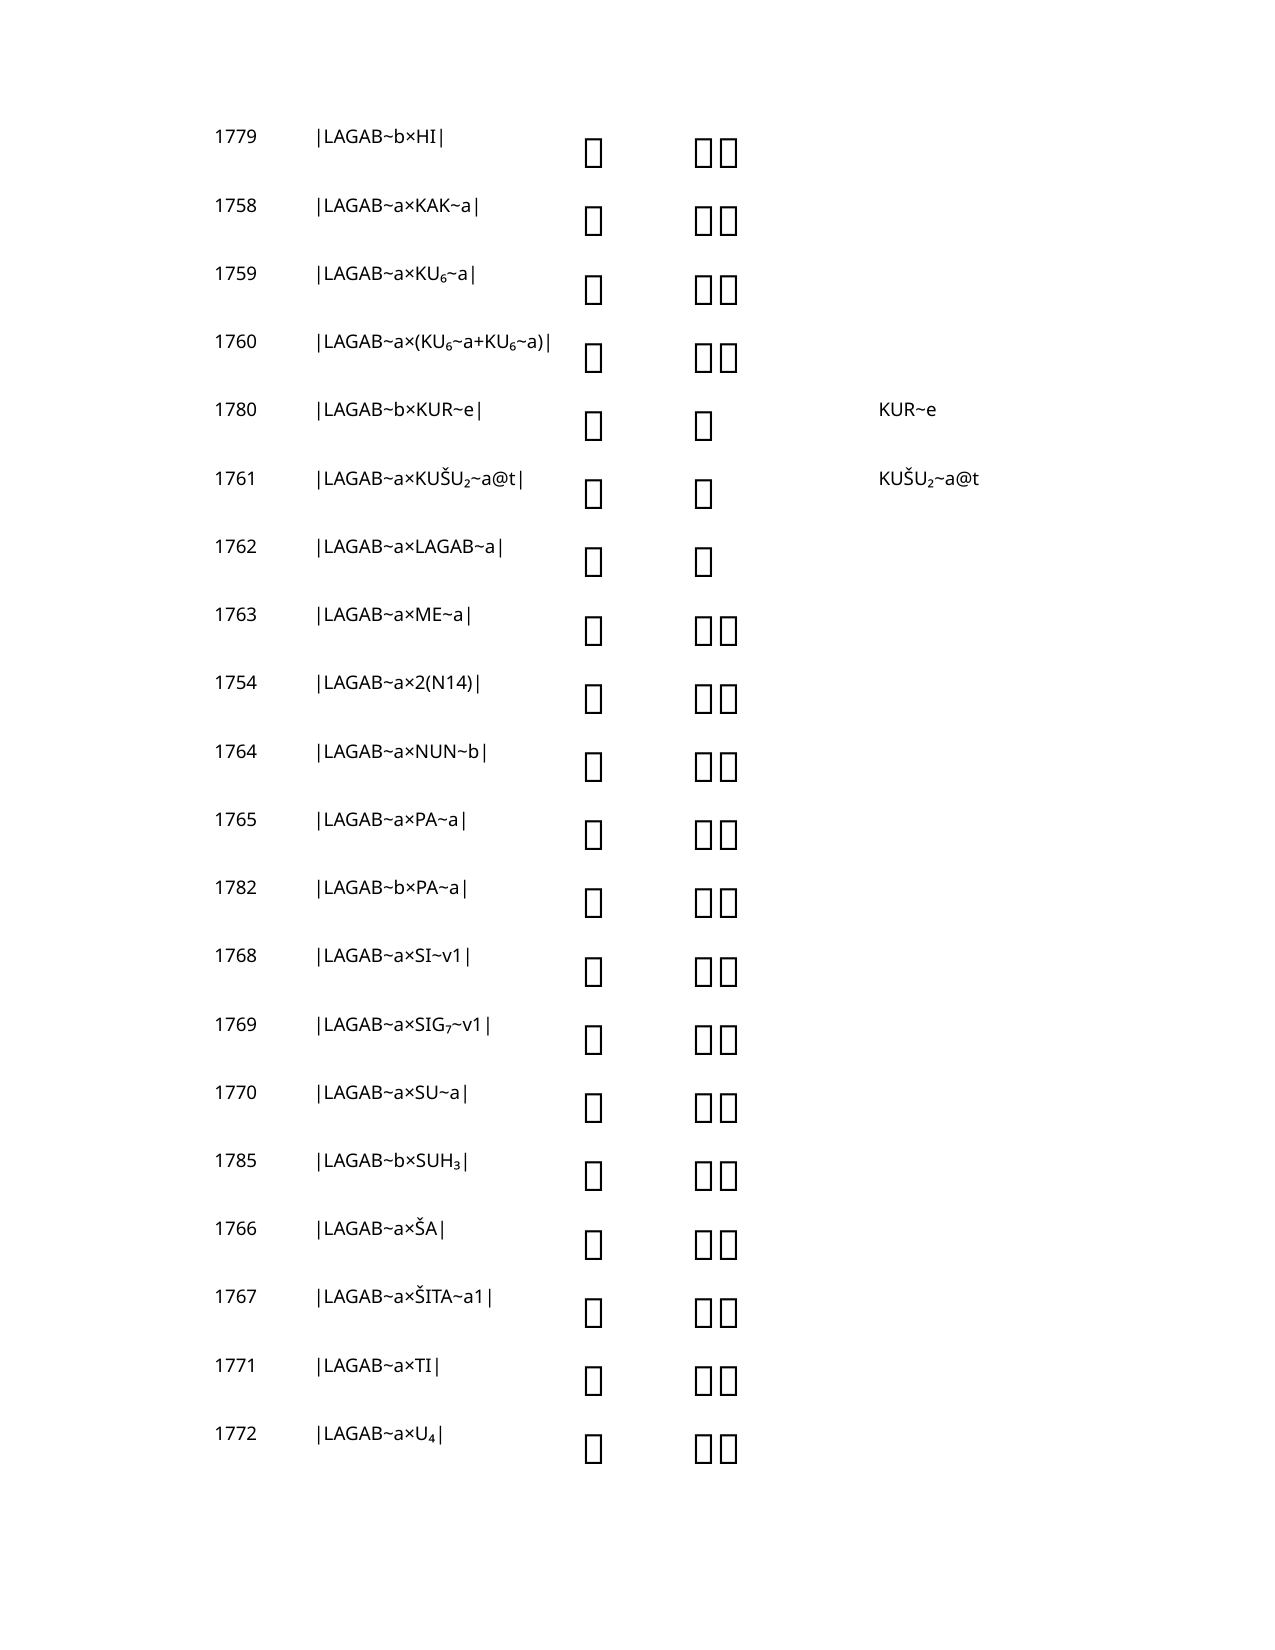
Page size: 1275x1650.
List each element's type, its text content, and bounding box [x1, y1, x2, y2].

table_cell 1769 [209, 1005, 308, 1073]
table_cell |LAGAB~a×ME~a| [308, 596, 576, 664]
table_cell 1771 [209, 1346, 308, 1414]
table_cell [873, 664, 1067, 732]
table_cell [873, 528, 1067, 596]
table_cell 𒵱 [576, 1210, 686, 1278]
table_cell 𒵪 [576, 255, 686, 323]
table_cell 1766 [209, 1210, 308, 1278]
table_cell 𒵵 [576, 1073, 686, 1142]
table_cell 1754 [209, 664, 308, 732]
table_cell [873, 1210, 1067, 1278]
table_cell 𒣠𒡕 [686, 118, 872, 186]
table_cell [873, 869, 1067, 937]
table_cell |LAGAB~b×PA~a| [308, 869, 576, 937]
table_cell 𒵫 [576, 323, 686, 391]
table_cell 𒣠𒩂 [686, 1142, 872, 1210]
table_cell 𒵬 [576, 459, 686, 527]
table_cell 1772 [209, 1415, 308, 1483]
table_cell 1779 [209, 118, 308, 186]
table_cell [873, 732, 1067, 800]
table_cell |LAGAB~a×2(N14)| [308, 664, 576, 732]
table_cell |LAGAB~a×NUN~b| [308, 732, 576, 800]
table_cell 𒣟𒥽 [686, 732, 872, 800]
table_cell 1785 [209, 1142, 308, 1210]
table_cell [873, 1346, 1067, 1414]
table_cell 𒵮 [576, 596, 686, 664]
table_cell 1762 [209, 528, 308, 596]
table_cell [873, 1073, 1067, 1142]
table_cell |LAGAB~a×U₄| [308, 1415, 576, 1483]
table_cell [873, 1142, 1067, 1210]
table_cell |LAGAB~b×HI| [308, 118, 576, 186]
table_cell [873, 1415, 1067, 1483]
table_cell 𒣟𒨼 [686, 1073, 872, 1142]
table_cell KUR~e [873, 391, 1067, 459]
table_cell 𒣟𒵡 [686, 323, 872, 391]
table_cell |LAGAB~a×(KU₆~a+KU₆~a)| [308, 323, 576, 391]
table_cell 𒵲 [576, 1278, 686, 1346]
table_cell 1782 [209, 869, 308, 937]
table_cell [873, 1278, 1067, 1346]
table_cell [873, 1005, 1067, 1073]
table_cell 𒣟𒤒 [686, 596, 872, 664]
table_cell [873, 937, 1067, 1005]
table_cell 1765 [209, 800, 308, 869]
table_cell |LAGAB~a×SU~a| [308, 1073, 576, 1142]
table_cell 𒵭 [576, 528, 686, 596]
table_cell [873, 186, 1067, 254]
table_cell 𒵳 [576, 937, 686, 1005]
table_cell |LAGAB~a×KAK~a| [308, 186, 576, 254]
table_cell 𒣟𒢆 [686, 186, 872, 254]
table_cell 𒣟 [686, 459, 872, 527]
table_cell [873, 255, 1067, 323]
table_cell 𒵥 [576, 664, 686, 732]
table_cell 𒣟𒪏 [686, 1415, 872, 1483]
table_cell 1759 [209, 255, 308, 323]
table_cell 1767 [209, 1278, 308, 1346]
table_cell 𒣟𒗪 [686, 664, 872, 732]
table_cell 𒵾 [576, 118, 686, 186]
table_cell 𒵯 [576, 732, 686, 800]
table_cell 𒵶 [576, 1346, 686, 1414]
table_cell |LAGAB~a×LAGAB~a| [308, 528, 576, 596]
table_cell 𒣟𒩩 [686, 1346, 872, 1414]
table_cell KUŠU₂~a@t [873, 459, 1067, 527]
table_cell |LAGAB~a×SI~v1| [308, 937, 576, 1005]
table_cell |LAGAB~a×SIG₇~v1| [308, 1005, 576, 1073]
table_cell 𒣟𒧺 [686, 1278, 872, 1346]
table_cell 1760 [209, 323, 308, 391]
table_cell 𒣟𒦍 [686, 800, 872, 869]
table_cell 1761 [209, 459, 308, 527]
table_cell 𒵷 [576, 1415, 686, 1483]
table_cell 𒵴 [576, 1005, 686, 1073]
table_cell |LAGAB~b×SUH₃| [308, 1142, 576, 1210]
table_cell 1770 [209, 1073, 308, 1142]
table_cell |LAGAB~a×KUŠU₂~a@t| [308, 459, 576, 527]
table_cell 1758 [209, 186, 308, 254]
table_cell 𒵩 [576, 186, 686, 254]
table_cell 1763 [209, 596, 308, 664]
table_cell 1764 [209, 732, 308, 800]
table_cell 𒵿 [576, 391, 686, 459]
table_cell 𒣟𒨯 [686, 1005, 872, 1073]
table_cell 𒶁 [576, 869, 686, 937]
table_cell |LAGAB~a×ŠA| [308, 1210, 576, 1278]
table_cell |LAGAB~a×PA~a| [308, 800, 576, 869]
table_cell 1780 [209, 391, 308, 459]
table_cell 𒣠𒦍 [686, 869, 872, 937]
table_cell 𒶄 [576, 1142, 686, 1210]
table_cell 𒣠 [686, 391, 872, 459]
table_cell [873, 800, 1067, 869]
table_cell [873, 596, 1067, 664]
table_cell [873, 323, 1067, 391]
table_cell 1768 [209, 937, 308, 1005]
table_cell 𒣟𒦽 [686, 1210, 872, 1278]
table_cell [873, 118, 1067, 186]
table_cell 𒣟 [686, 528, 872, 596]
table_cell |LAGAB~a×ŠITA~a1| [308, 1278, 576, 1346]
table_cell 𒣟𒨔 [686, 937, 872, 1005]
table_cell 𒣟𒣈 [686, 255, 872, 323]
table_cell |LAGAB~b×KUR~e| [308, 391, 576, 459]
table_cell 𒵰 [576, 800, 686, 869]
table_cell |LAGAB~a×TI| [308, 1346, 576, 1414]
table_cell |LAGAB~a×KU₆~a| [308, 255, 576, 323]
